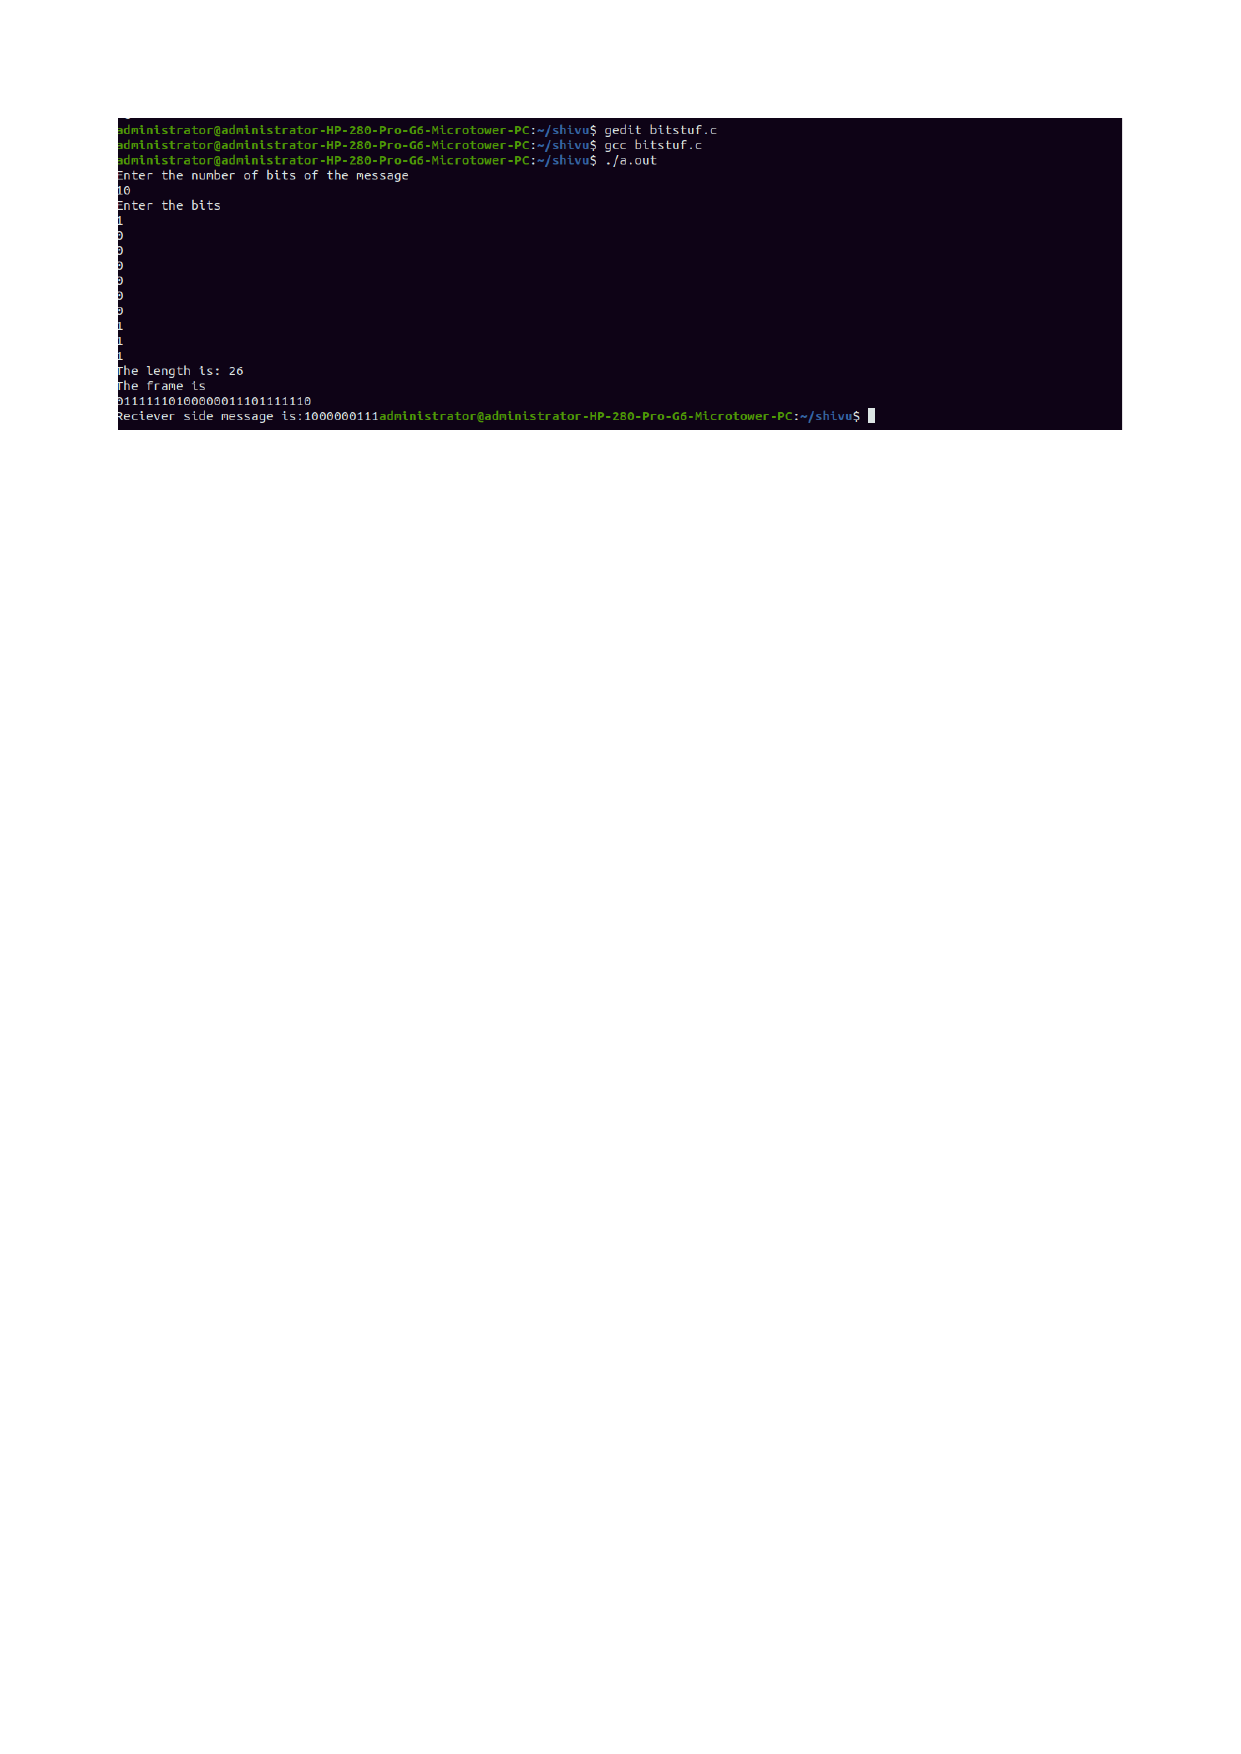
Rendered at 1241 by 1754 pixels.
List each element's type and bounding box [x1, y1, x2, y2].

picture [118, 118, 1123, 430]
